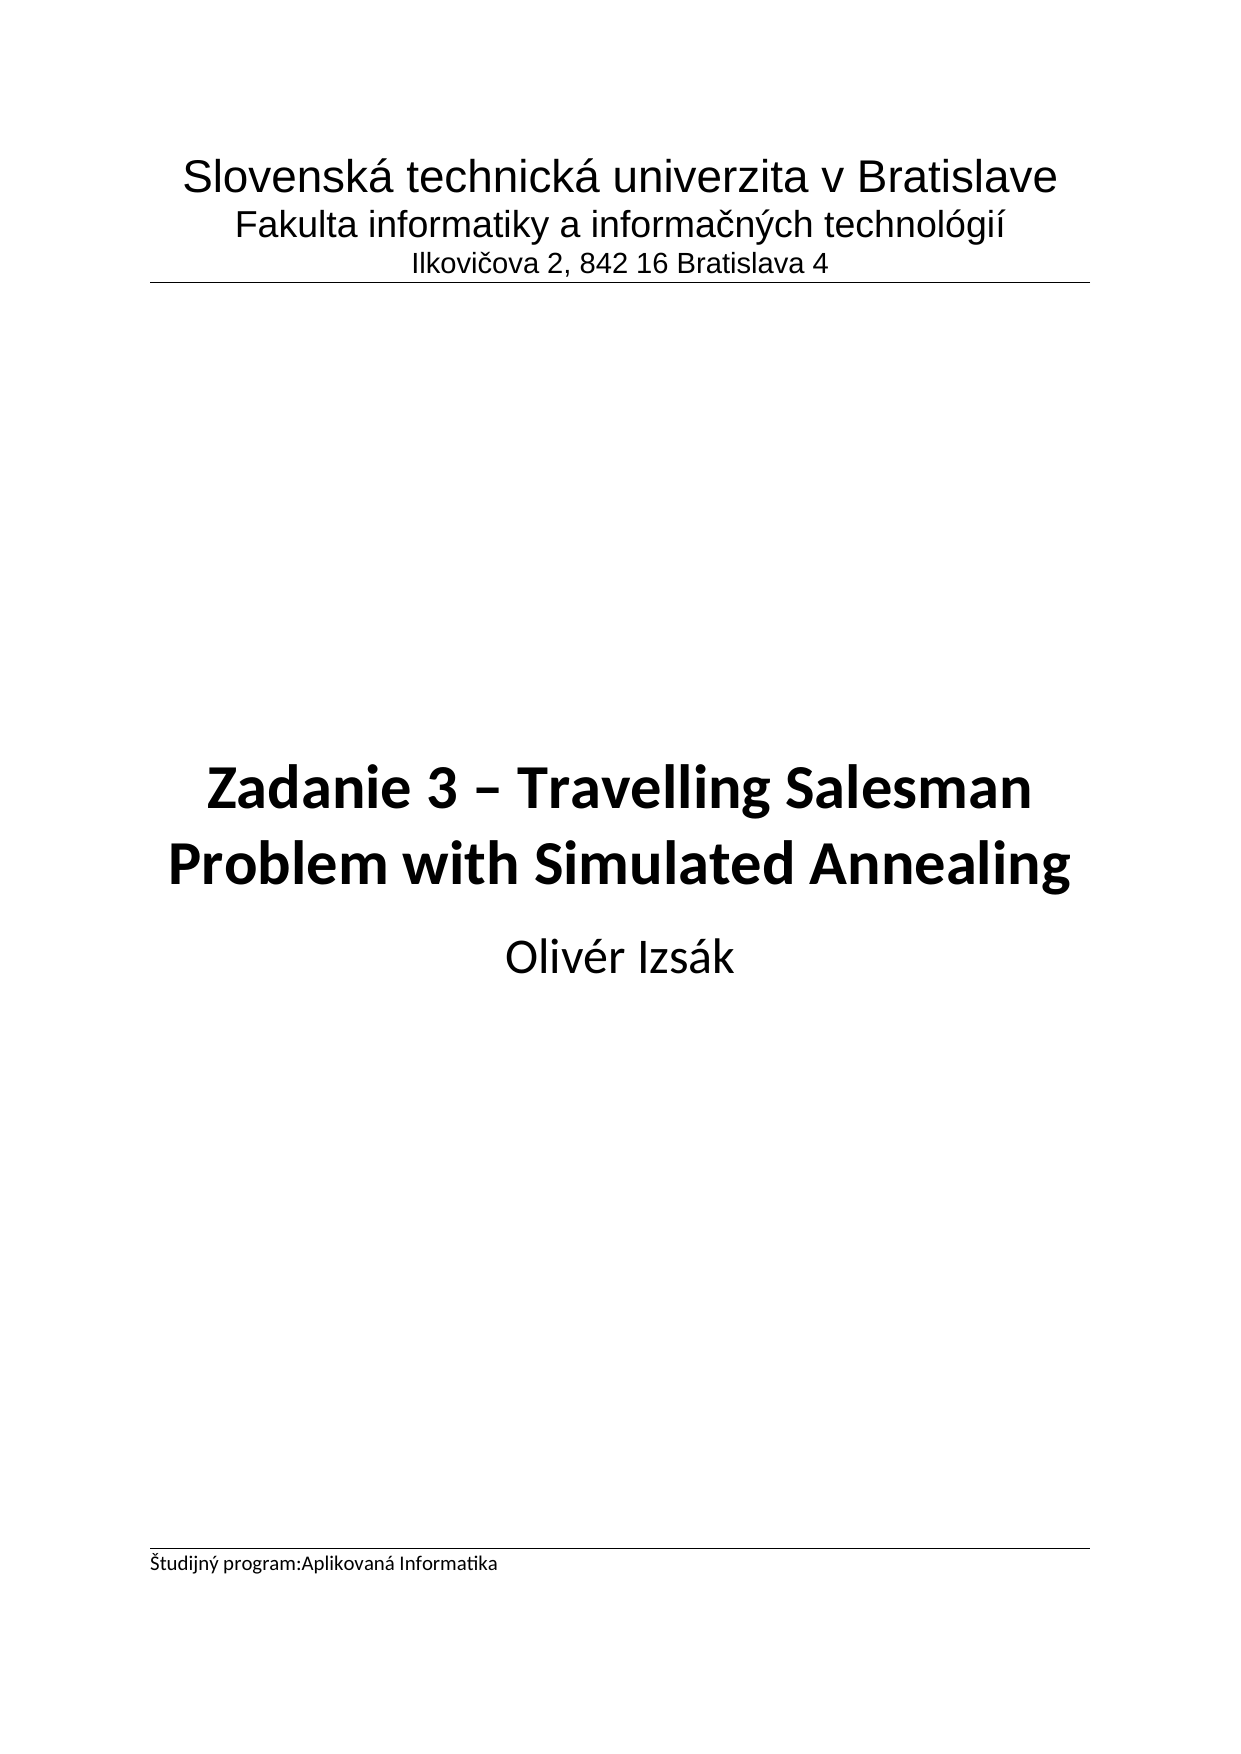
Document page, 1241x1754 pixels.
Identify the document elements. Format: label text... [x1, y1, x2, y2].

text Fakulta informatiky a informačných technológií [150, 203, 1090, 246]
subtitle Olivér Izsák [150, 925, 1090, 986]
text Študijný program:Aplikovaná Informatika [150, 1549, 1090, 1576]
subtitle Zadanie 3 – Travelling Salesman Problem with Simulated Annealing [150, 748, 1090, 900]
text Ilkovičova 2, 842 16 Bratislava 4 [150, 246, 1090, 282]
text Slovenská technická univerzita v Bratislave [150, 150, 1090, 203]
